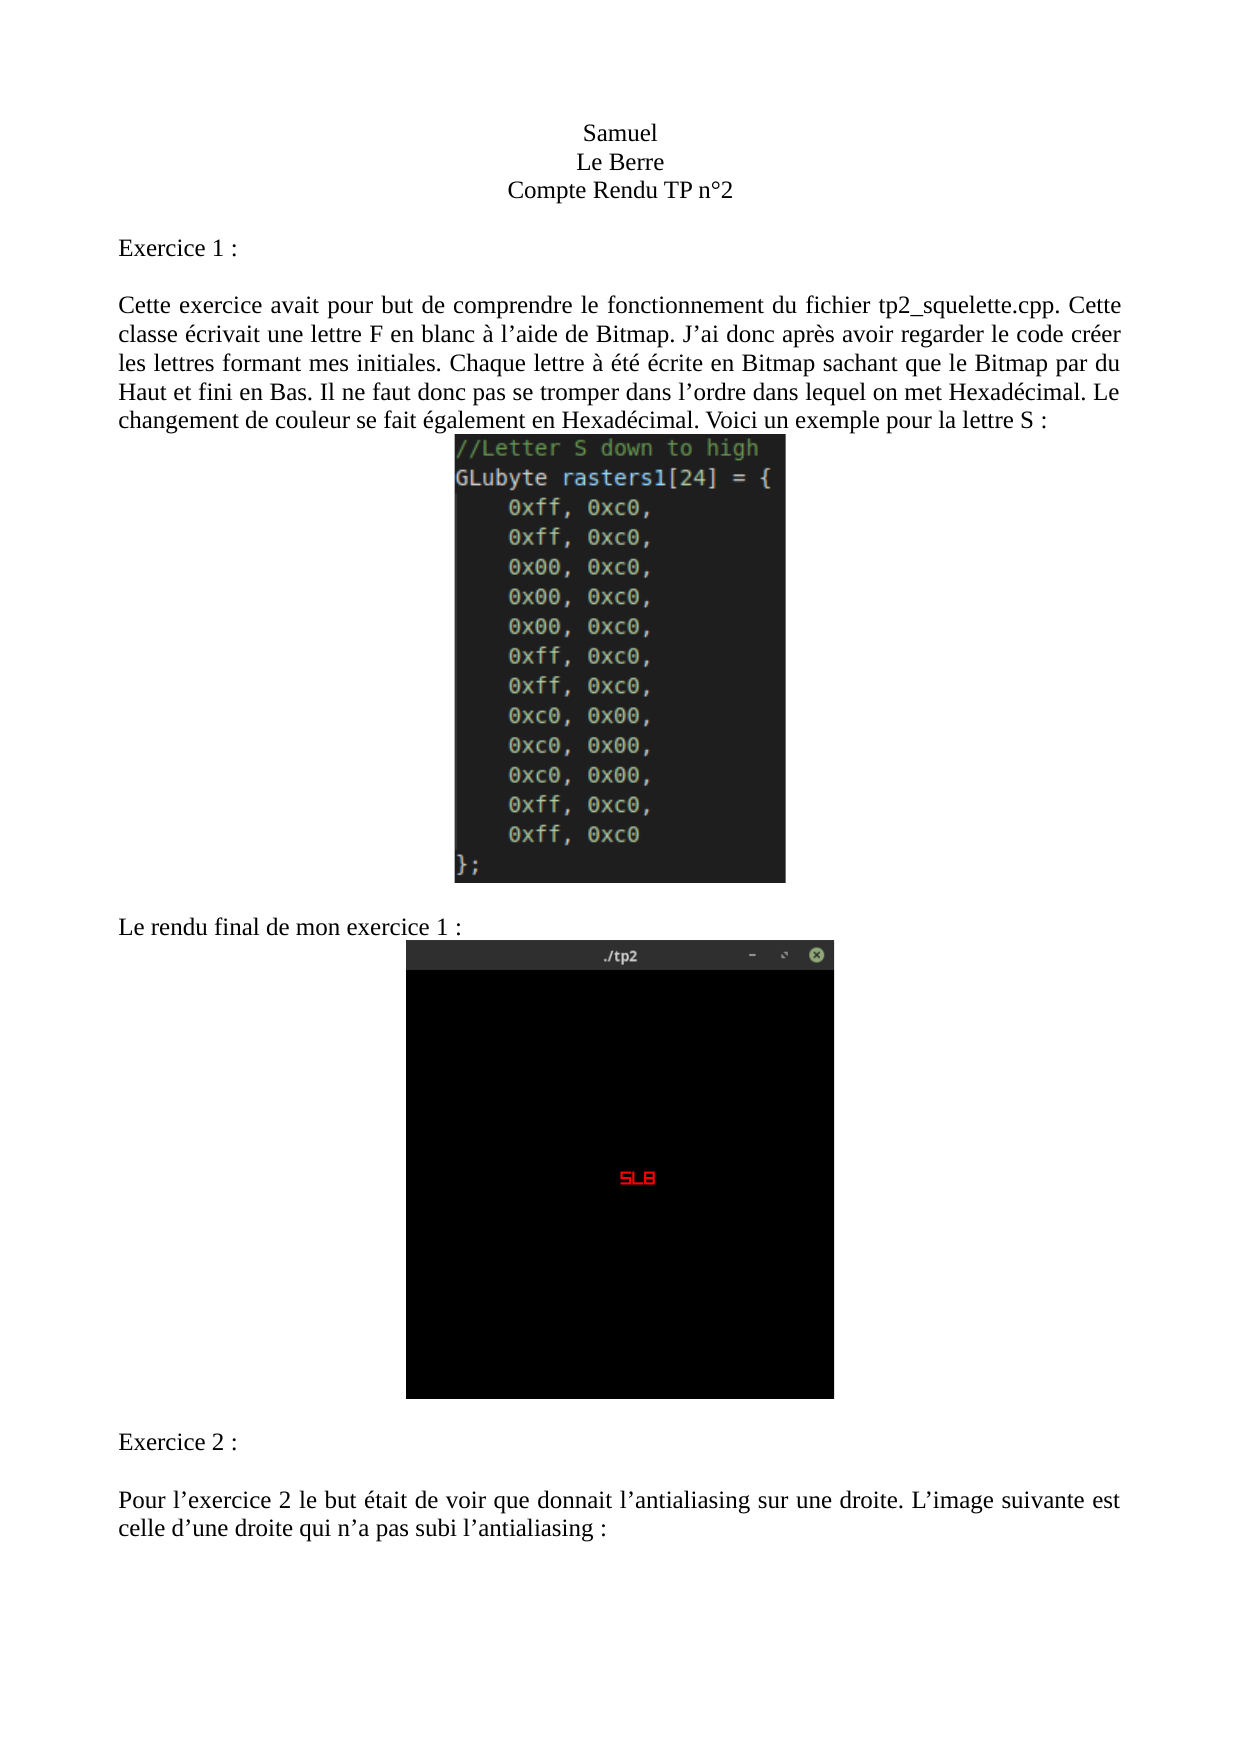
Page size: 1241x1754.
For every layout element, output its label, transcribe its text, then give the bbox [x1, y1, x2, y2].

text Samuel Le Berre [118, 118, 1122, 176]
picture [406, 940, 835, 1399]
text Le rendu final de mon exercice 1 : [118, 912, 1122, 940]
picture [454, 434, 786, 883]
text Exercice 2 : [118, 1427, 1122, 1456]
text Pour l’exercice 2 le but était de voir que donnait l’antialiasing sur une droite. L’image suivante est celle d’une droite qui n’a pas subi l’antialiasing : [118, 1485, 1122, 1542]
text Compte Rendu TP n°2 [118, 176, 1122, 204]
text Exercice 1 : [118, 233, 1122, 262]
text Cette exercice avait pour but de comprendre le fonctionnement du fichier tp2_squelette.cpp. Cette classe écrivait une lettre F en blanc à l’aide de Bitmap. J’ai donc après avoir regarder le code créer les lettres formant mes initiales. Chaque lettre à été écrite en Bitmap sachant que le Bitmap par du Haut et fini en Bas. Il ne faut donc pas se tromper dans l’ordre dans lequel on met Hexadécimal. Le changement de couleur se fait également en Hexadécimal. Voici un exemple pour la lettre S : [118, 291, 1122, 434]
